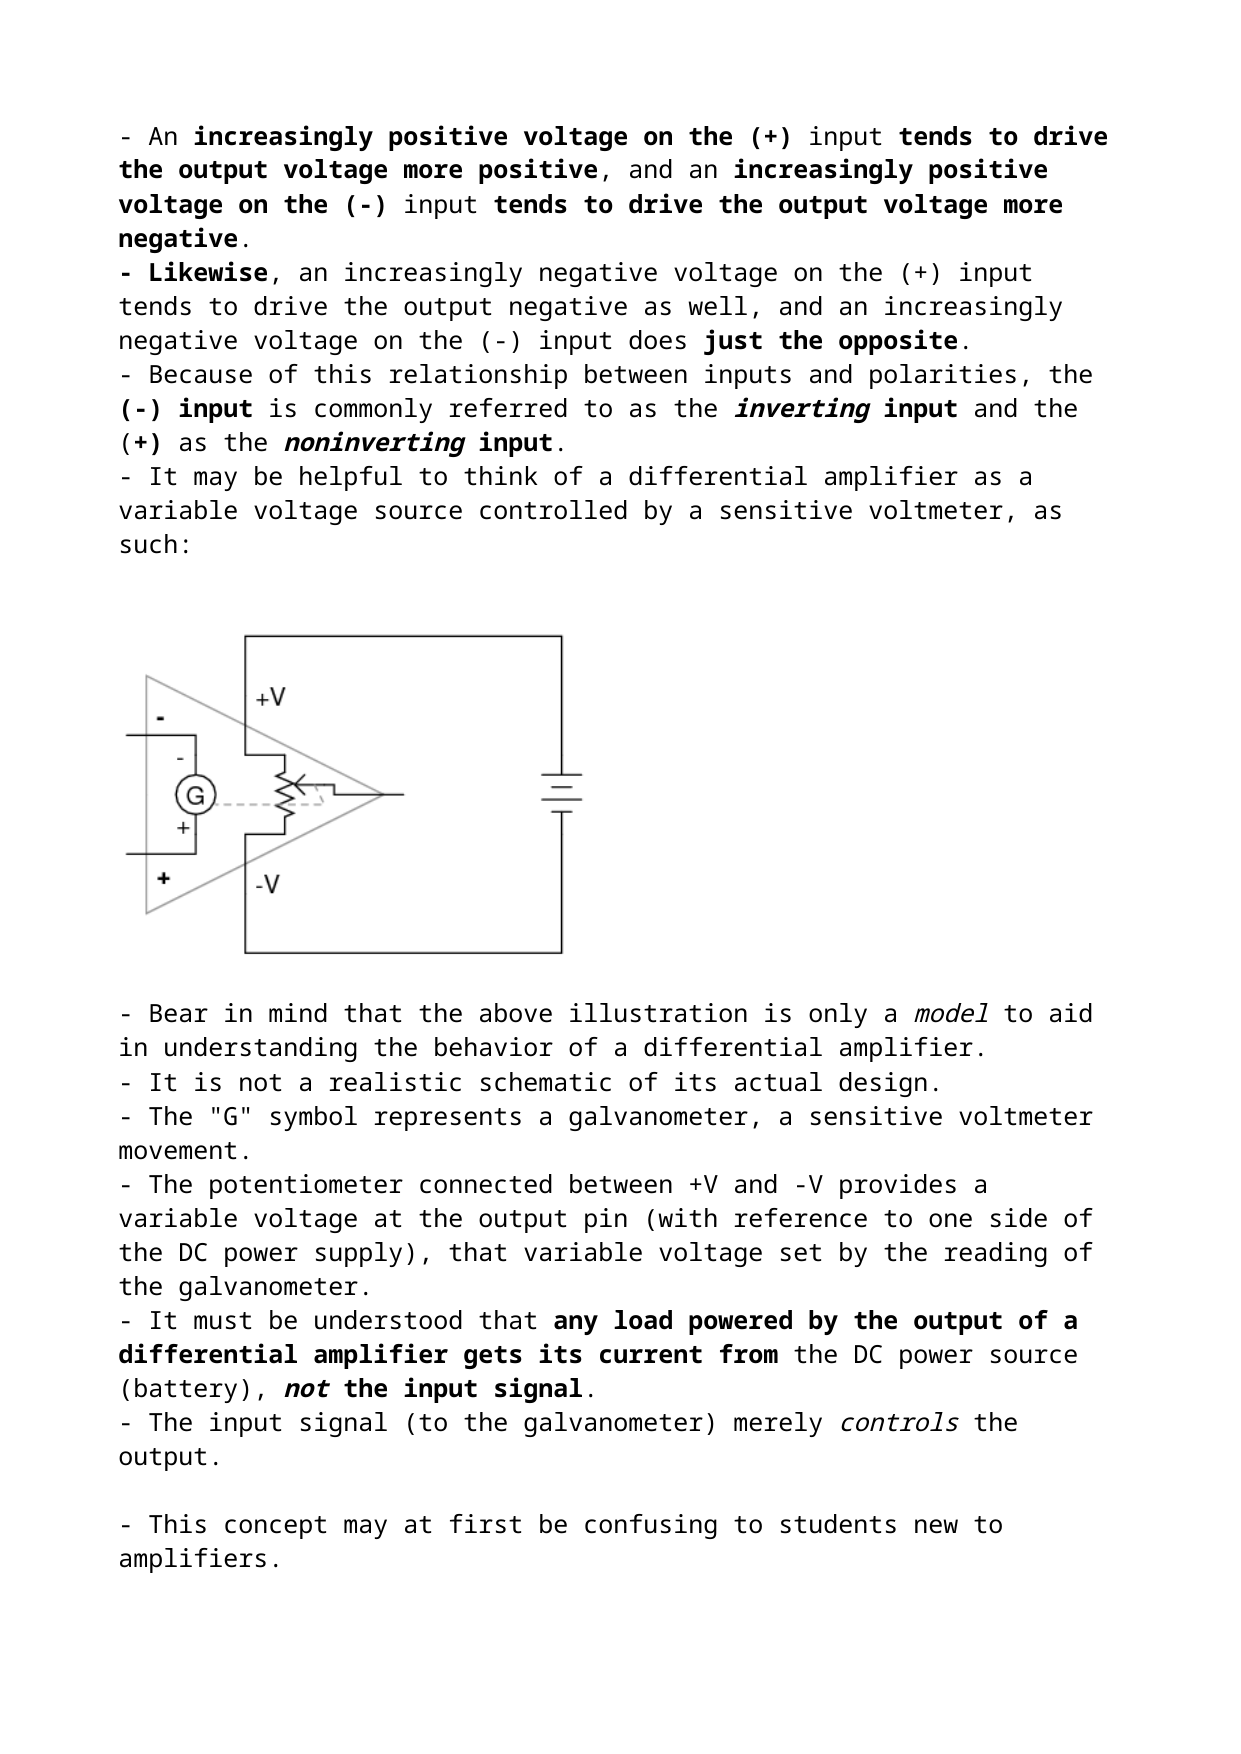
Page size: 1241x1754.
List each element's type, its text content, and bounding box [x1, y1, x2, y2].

picture [118, 629, 590, 962]
list - The potentiometer connected between +V and -V provides a variable voltage at the output pin (with reference to one side of the DC power supply), that variable voltage set by the reading of the galvanometer. [118, 1166, 1122, 1303]
list - The input signal (to the galvanometer) merely controls the output. [118, 1405, 1122, 1473]
list - It must be understood that any load powered by the output of a differential amplifier gets its current from the DC power source (battery), not the input signal. [118, 1303, 1122, 1405]
list - An increasingly positive voltage on the (+) input tends to drive the output voltage more positive, and an increasingly positive voltage on the (-) input tends to drive the output voltage more negative. [118, 118, 1122, 254]
list - Because of this relationship between inputs and polarities, the (-) input is commonly referred to as the inverting input and the (+) as the noninverting input. [118, 357, 1122, 459]
list - Likewise, an increasingly negative voltage on the (+) input tends to drive the output negative as well, and an increasingly negative voltage on the (-) input does just the opposite. [118, 254, 1122, 357]
list - The "G" symbol represents a galvanometer, a sensitive voltmeter movement. [118, 1098, 1122, 1166]
list - It is not a realistic schematic of its actual design. [118, 1064, 1122, 1098]
list - Bear in mind that the above illustration is only a model to aid in understanding the behavior of a differential amplifier. [118, 996, 1122, 1064]
list - It may be helpful to think of a differential amplifier as a variable voltage source controlled by a sensitive voltmeter, as such: [118, 459, 1122, 561]
list - This concept may at first be confusing to students new to amplifiers. [118, 1507, 1122, 1575]
